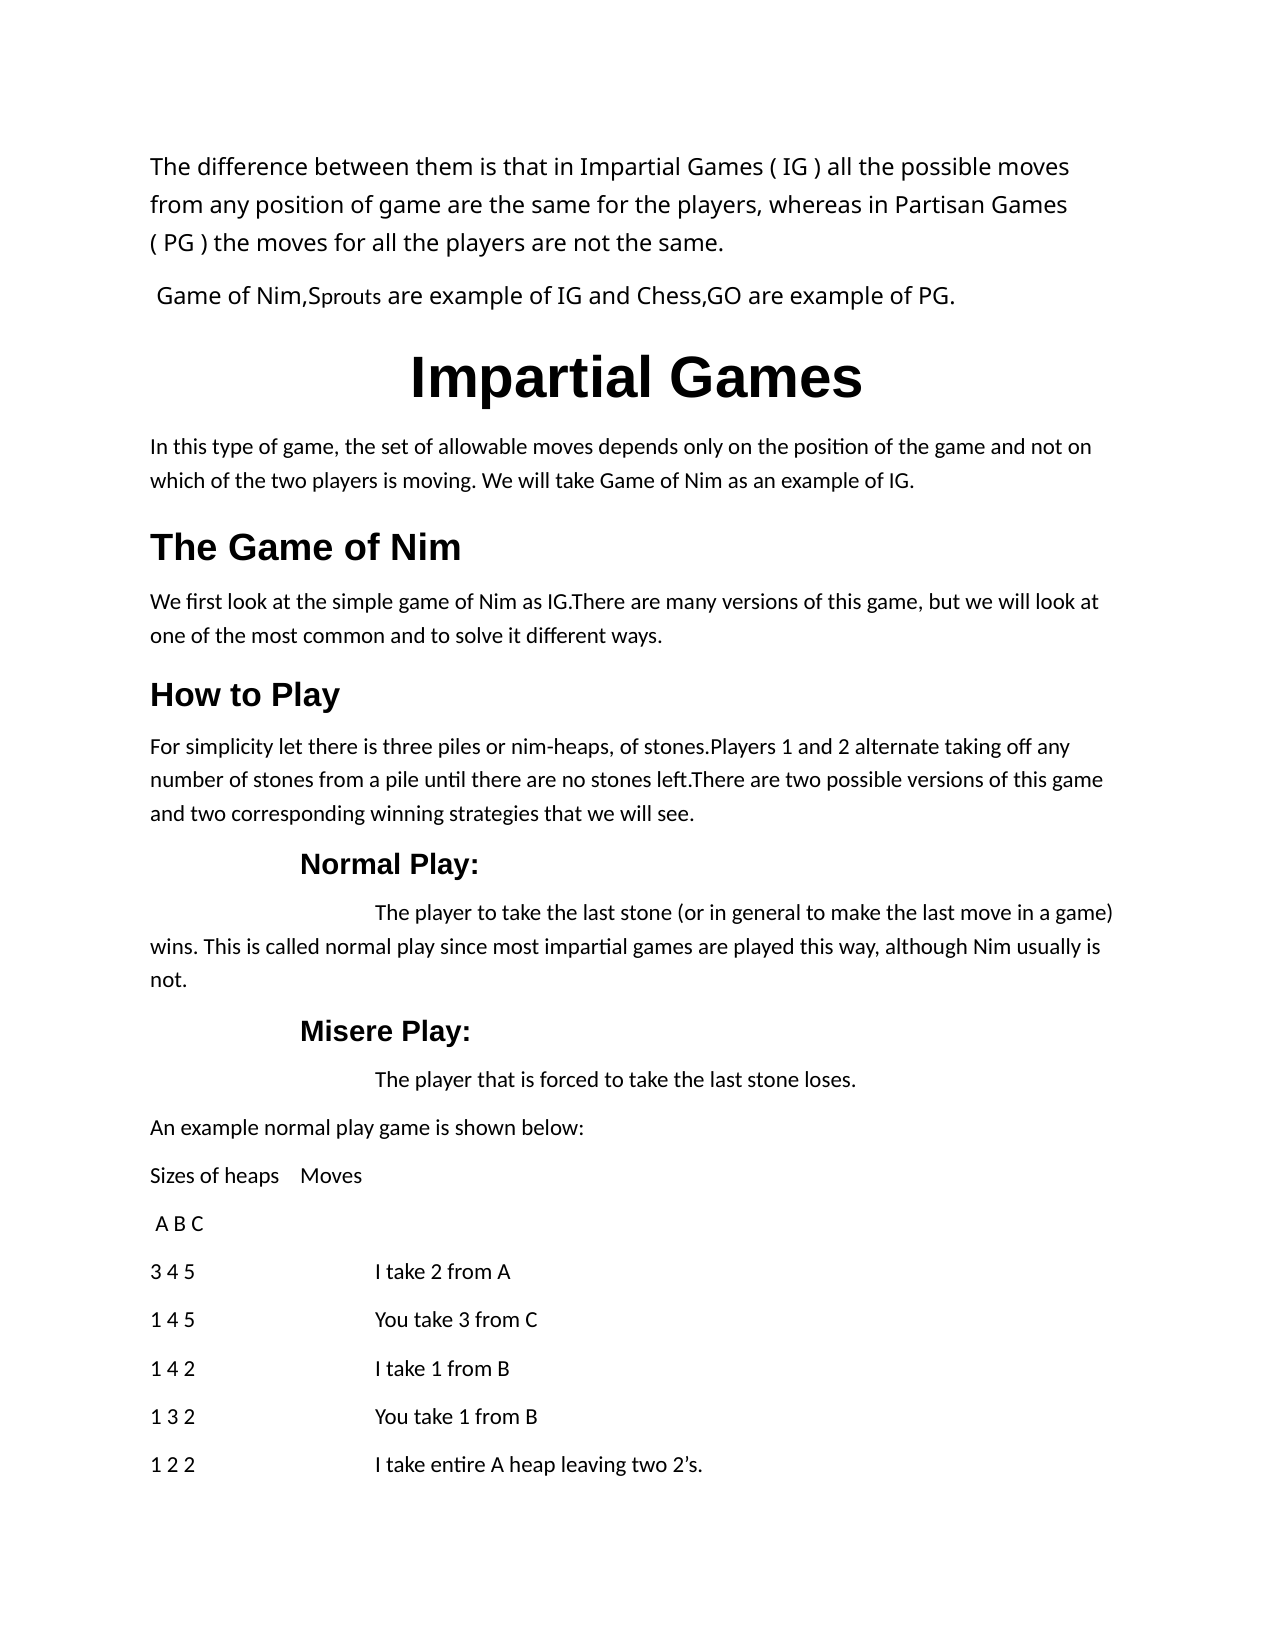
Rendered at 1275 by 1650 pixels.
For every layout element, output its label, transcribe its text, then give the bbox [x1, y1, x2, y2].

text Sizes of heaps Moves [150, 1161, 1125, 1189]
text The player that is forced to take the last stone loses. [150, 1065, 1125, 1093]
title Impartial Games [150, 343, 1125, 410]
text 1 2 2 I take entire A heap leaving two 2’s. [150, 1450, 1125, 1478]
text For simplicity let there is three piles or nim-heaps, of stones.Players 1 and 2 alternate taking off any number of stones from a pile until there are no stones left.There are two possible versions of this game and two corresponding winning strategies that we will see. [150, 732, 1125, 827]
subtitle The Game of Nim [150, 524, 1125, 568]
text The difference between them is that in Impartial Games ( IG ) all the possible moves from any position of game are the same for the players, whereas in Partisan Games ( PG ) the moves for all the players are not the same. [150, 150, 1125, 259]
subtitle Normal Play: [262, 847, 1125, 881]
subtitle How to Play [150, 675, 1125, 714]
text 1 4 5 You take 3 from C [150, 1306, 1125, 1333]
text Game of Nim,Sprouts are example of IG and Chess,GO are example of PG. [150, 279, 1125, 312]
text The player to take the last stone (or in general to make the last move in a game) wins. This is called normal play since most impartial games are played this way, although Nim usually is not. [150, 898, 1125, 993]
text We first look at the simple game of Nim as IG.There are many versions of this game, but we will look at one of the most common and to solve it different ways. [150, 587, 1125, 649]
text An example normal play game is shown below: [150, 1113, 1125, 1141]
text A B C [150, 1209, 1125, 1237]
subtitle Misere Play: [150, 1014, 1125, 1047]
text 1 3 2 You take 1 from B [150, 1402, 1125, 1430]
text In this type of game, the set of allowable moves depends only on the position of the game and not on which of the two players is moving. We will take Game of Nim as an example of IG. [150, 432, 1125, 494]
text 3 4 5 I take 2 from A [150, 1257, 1125, 1285]
text 1 4 2 I take 1 from B [150, 1354, 1125, 1382]
